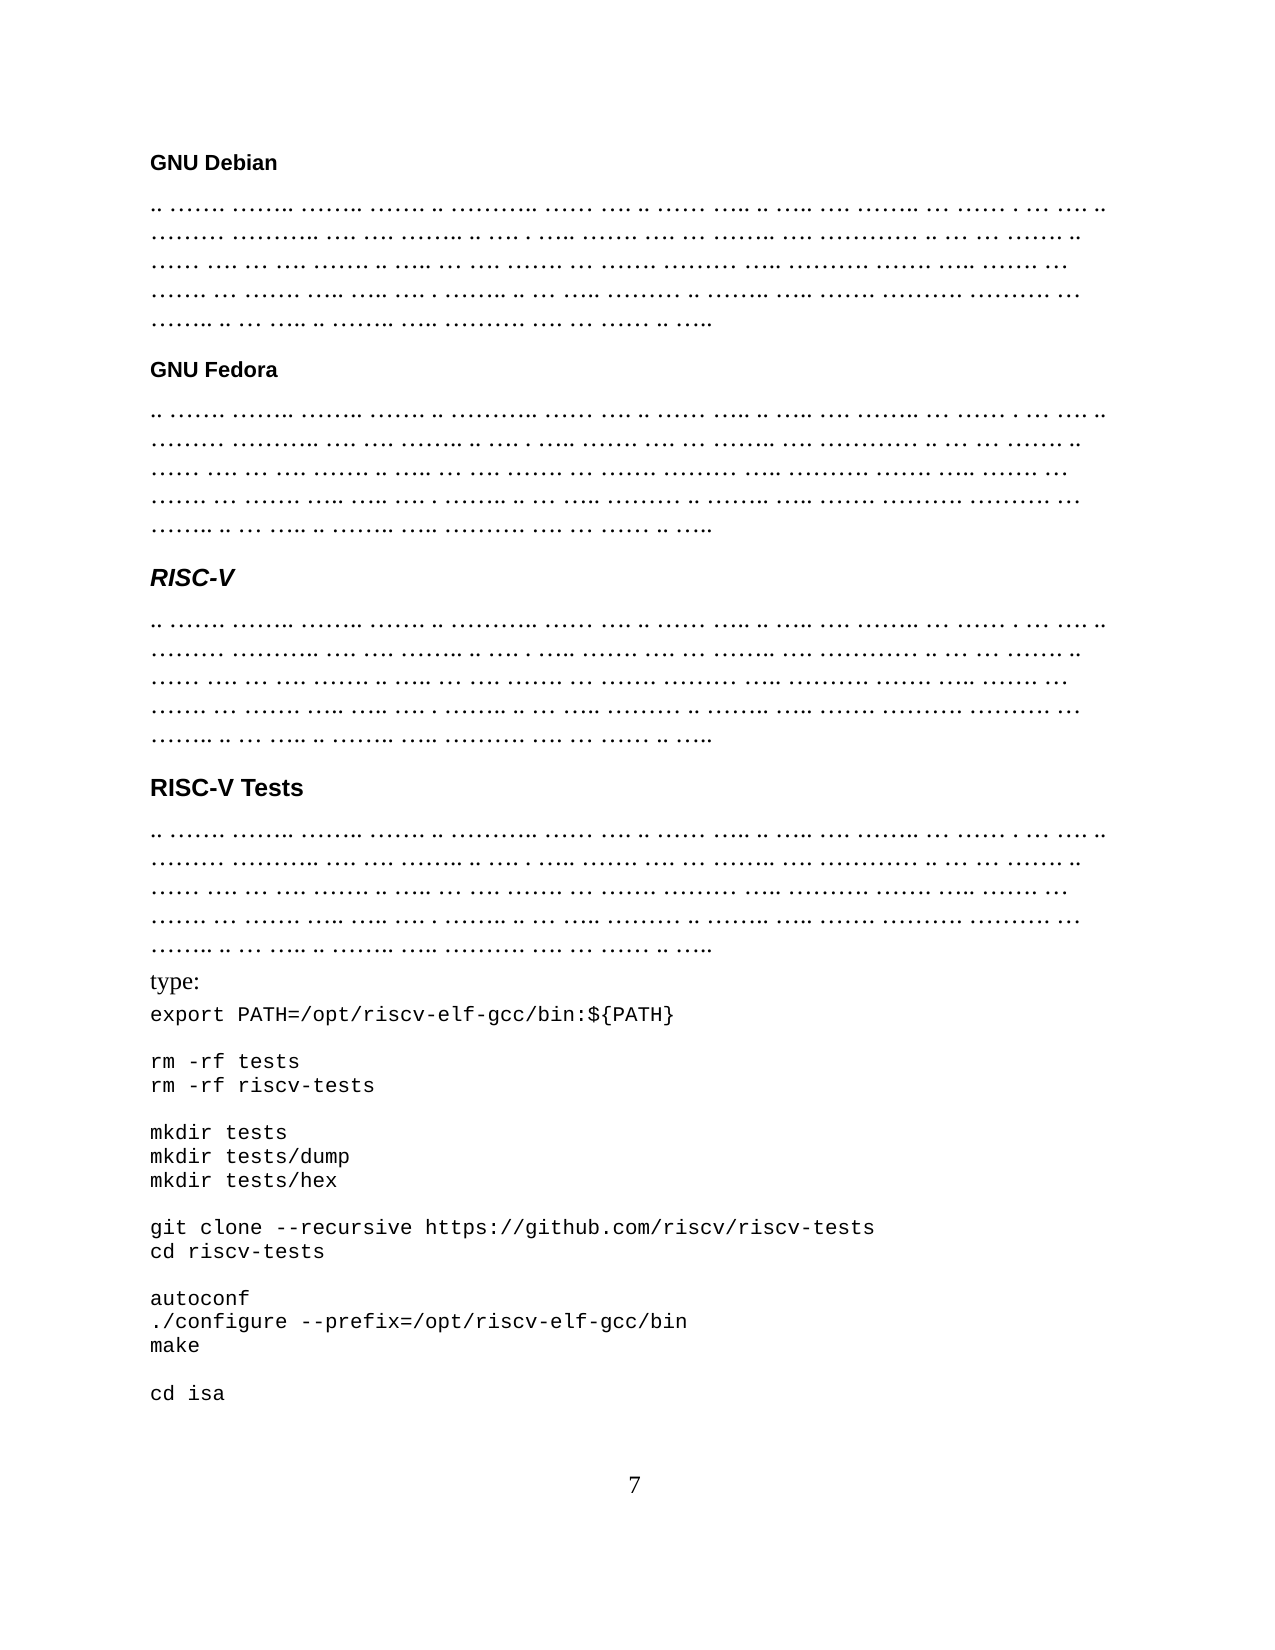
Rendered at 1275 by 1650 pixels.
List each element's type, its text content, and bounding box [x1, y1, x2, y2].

text mkdir tests/dump [150, 1146, 1125, 1170]
text ./configure --prefix=/opt/riscv-elf-gcc/bin [150, 1312, 1125, 1335]
text .. ……. …….. …….. ……. .. ……….. …… …. .. …… ….. .. ….. …. …….. … …… . … …. .. ……… ……….. …. …. …….. .. …. . ….. ……. …. … …….. …. ………… .. … … ……. .. …… …. … …. ……. .. ….. … …. ……. … ……. ……… ….. ………. ……. ….. ……. … ……. … ……. ….. ….. …. . …….. .. … ….. ……… .. …….. ….. ……. ………. ………. … …….. .. … ….. .. …….. ….. ………. …. … …… .. ….. [150, 814, 1125, 957]
text .. ……. …….. …….. ……. .. ……….. …… …. .. …… ….. .. ….. …. …….. … …… . … …. .. ……… ……….. …. …. …….. .. …. . ….. ……. …. … …….. …. ………… .. … … ……. .. …… …. … …. ……. .. ….. … …. ……. … ……. ……… ….. ………. ……. ….. ……. … ……. … ……. ….. ….. …. . …….. .. … ….. ……… .. …….. ….. ……. ………. ………. … …….. .. … ….. .. …….. ….. ………. …. … …… .. ….. [150, 604, 1125, 748]
subtitle GNU Fedora [150, 356, 1125, 382]
text mkdir tests [150, 1122, 1125, 1146]
text .. ……. …….. …….. ……. .. ……….. …… …. .. …… ….. .. ….. …. …….. … …… . … …. .. ……… ……….. …. …. …….. .. …. . ….. ……. …. … …….. …. ………… .. … … ……. .. …… …. … …. ……. .. ….. … …. ……. … ……. ……… ….. ………. ……. ….. ……. … ……. … ……. ….. ….. …. . …….. .. … ….. ……… .. …….. ….. ……. ………. ………. … …….. .. … ….. .. …….. ….. ………. …. … …… .. ….. [150, 394, 1125, 538]
text git clone --recursive https://github.com/riscv/riscv-tests [150, 1217, 1125, 1241]
text cd riscv-tests [150, 1241, 1125, 1264]
text type: [150, 966, 1125, 995]
subtitle RISC-V [150, 563, 1125, 591]
text cd isa [150, 1382, 1125, 1406]
subtitle RISC-V Tests [150, 773, 1125, 801]
text rm -rf riscv-tests [150, 1075, 1125, 1099]
text export PATH=/opt/riscv-elf-gcc/bin:${PATH} [150, 1004, 1125, 1028]
text .. ……. …….. …….. ……. .. ……….. …… …. .. …… ….. .. ….. …. …….. … …… . … …. .. ……… ……….. …. …. …….. .. …. . ….. ……. …. … …….. …. ………… .. … … ……. .. …… …. … …. ……. .. ….. … …. ……. … ……. ……… ….. ………. ……. ….. ……. … ……. … ……. ….. ….. …. . …….. .. … ….. ……… .. …….. ….. ……. ………. ………. … …….. .. … ….. .. …….. ….. ………. …. … …… .. ….. [150, 188, 1125, 331]
text make [150, 1335, 1125, 1359]
text mkdir tests/hex [150, 1170, 1125, 1193]
text rm -rf tests [150, 1051, 1125, 1075]
subtitle GNU Debian [150, 150, 1125, 175]
text autoconf [150, 1288, 1125, 1312]
